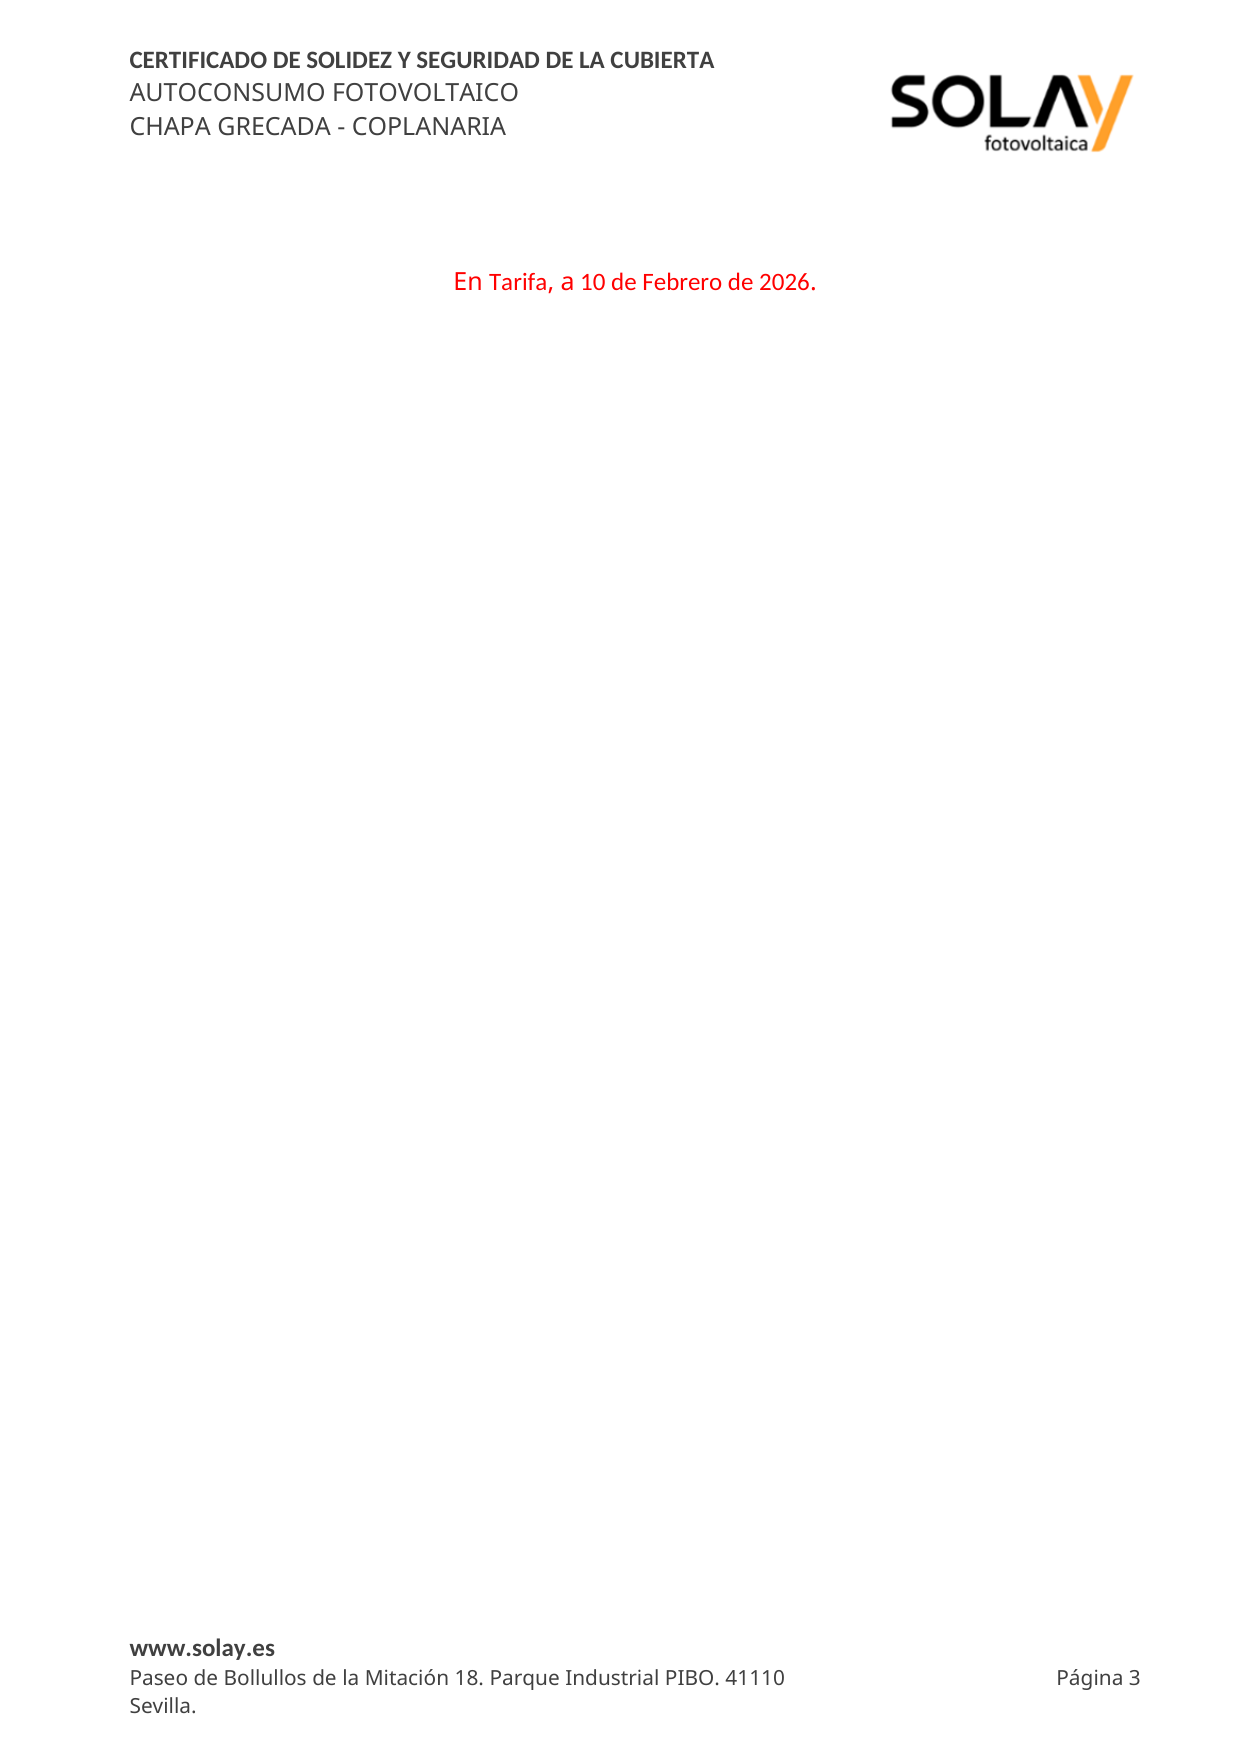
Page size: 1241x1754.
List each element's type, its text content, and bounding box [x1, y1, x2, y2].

text En Tarifa, a 10 de Febrero de 2026. [118, 264, 1152, 298]
